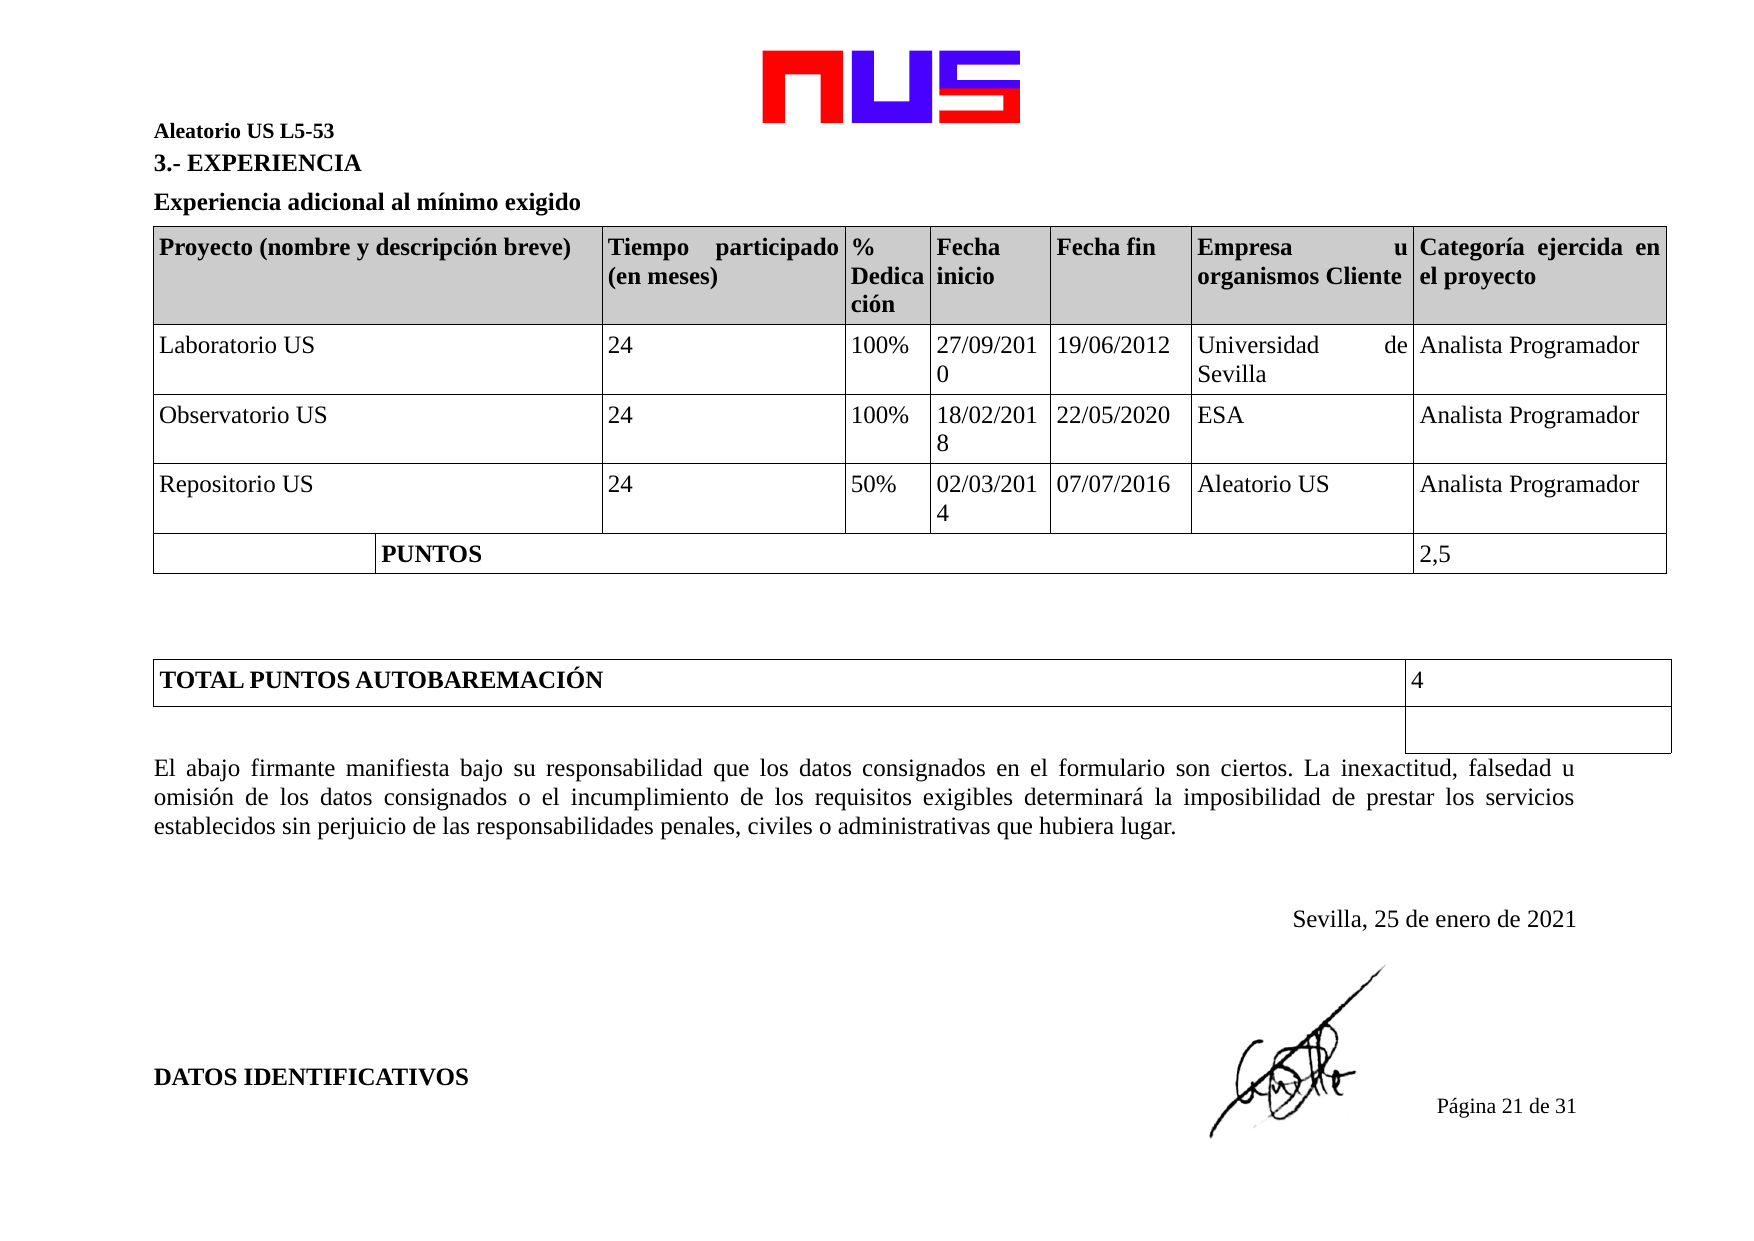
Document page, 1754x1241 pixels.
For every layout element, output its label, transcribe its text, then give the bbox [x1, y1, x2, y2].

table_header Fecha inicio [931, 227, 1050, 324]
table_cell 24 [603, 325, 845, 393]
table_cell 24 [603, 395, 845, 463]
text DATOS IDENTIFICATIVOS [153, 1062, 1204, 1091]
table_cell Analista Programador [1414, 395, 1666, 463]
table_cell Analista Programador [1414, 325, 1666, 393]
table_cell 100% [846, 395, 930, 463]
table_cell [154, 707, 1405, 753]
table_header 4 [1406, 660, 1671, 706]
text Sevilla, 25 de enero de 2021 [818, 904, 1577, 933]
table_cell 18/02/2018 [931, 395, 1050, 463]
table_cell PUNTOS [376, 534, 1413, 573]
table_cell Aleatorio US [1192, 464, 1413, 532]
table_header Tiempo participado (en meses) [603, 227, 845, 324]
table_cell [154, 534, 375, 573]
table_header Fecha fin [1051, 227, 1191, 324]
table_cell 07/07/2016 [1051, 464, 1191, 532]
text Experiencia adicional al mínimo exigido [153, 187, 1577, 215]
table_header % Dedicación [846, 227, 930, 324]
table_cell Observatorio US [154, 395, 602, 463]
table_cell 24 [603, 464, 845, 532]
table_header Categoría ejercida en el proyecto [1414, 227, 1666, 324]
table_cell ESA [1192, 395, 1413, 463]
table_cell 22/05/2020 [1051, 395, 1191, 463]
table_cell 50% [846, 464, 930, 532]
table_cell Repositorio US [154, 464, 602, 532]
text [1386, 1062, 1577, 1091]
table_header Empresa u organismos Cliente [1192, 227, 1413, 324]
text El abajo firmante manifiesta bajo su responsabilidad que los datos consignados en el formulario son ciertos. La inexactitud, falsedad u omisión de los datos consignados o el incumplimiento de los requisitos exigibles determinará la imposibilidad de prestar los servicios establecidos sin perjuicio de las responsabilidades penales, civiles o administrativas que hubiera lugar. [153, 753, 1577, 840]
table_cell 19/06/2012 [1051, 325, 1191, 393]
table_header Proyecto (nombre y descripción breve) [154, 227, 602, 324]
table_cell Laboratorio US [154, 325, 602, 393]
table_cell 02/03/2014 [931, 464, 1050, 532]
table_cell [1406, 707, 1671, 753]
text 3.- EXPERIENCIA [153, 148, 1577, 176]
table_cell 2,5 [1414, 534, 1666, 573]
table_cell Analista Programador [1414, 464, 1666, 532]
table_cell 27/09/2010 [931, 325, 1050, 393]
table_cell 100% [846, 325, 930, 393]
table_header TOTAL PUNTOS AUTOBAREMACIÓN [154, 660, 1405, 706]
table_cell Universidad de Sevilla [1192, 325, 1413, 393]
